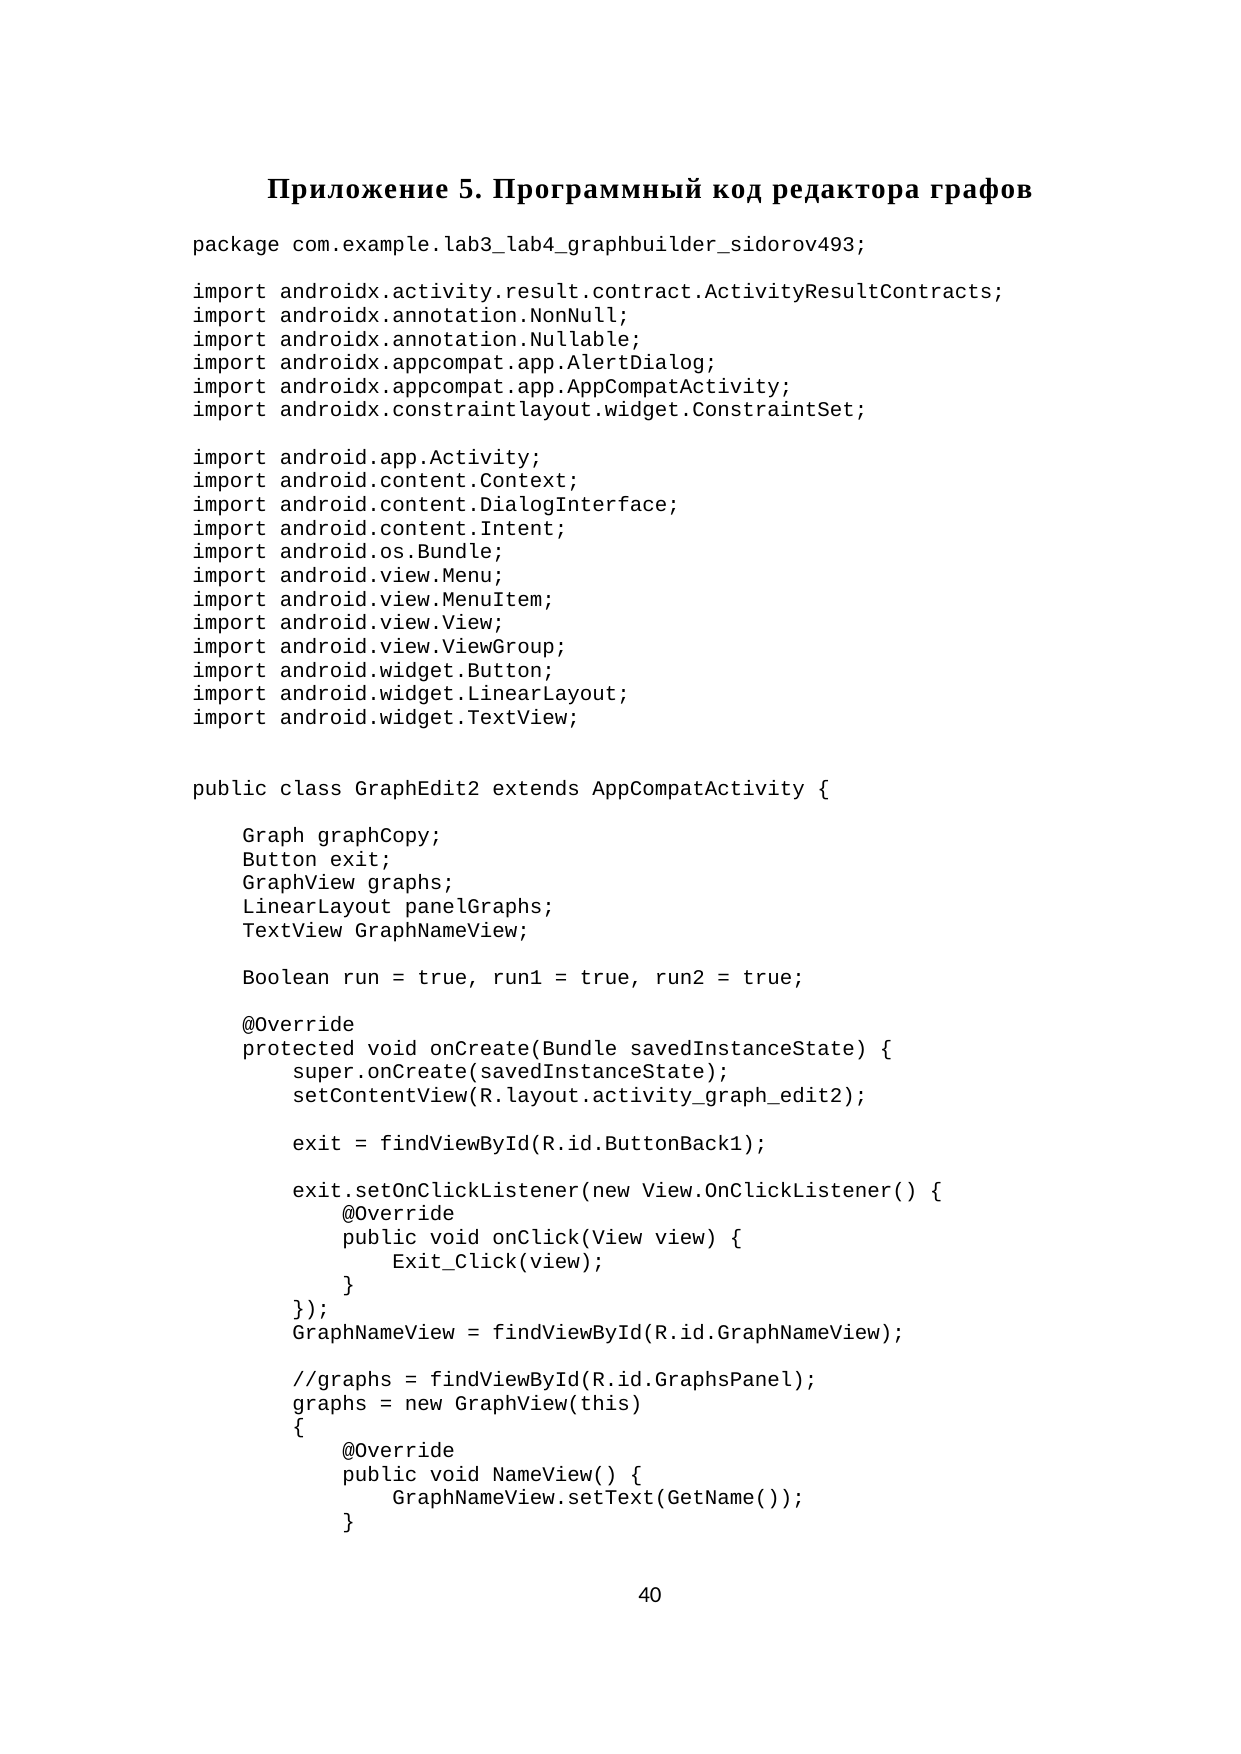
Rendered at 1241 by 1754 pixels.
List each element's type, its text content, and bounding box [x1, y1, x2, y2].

text import android.content.Intent; [118, 518, 1181, 541]
text import androidx.appcompat.app.AppCompatActivity; [118, 376, 1181, 399]
text Graph graphCopy; [118, 825, 1181, 849]
text setContentView(R.layout.activity_graph_edit2); [118, 1085, 1181, 1109]
text import android.widget.Button; [118, 659, 1181, 683]
text import androidx.annotation.NonNull; [118, 305, 1181, 328]
text import androidx.activity.result.contract.ActivityResultContracts; [118, 281, 1181, 305]
text import androidx.annotation.Nullable; [118, 328, 1181, 352]
text @Override [118, 1014, 1181, 1038]
text import androidx.constraintlayout.widget.ConstraintSet; [118, 399, 1181, 423]
text import android.os.Bundle; [118, 541, 1181, 565]
text import android.app.Activity; [118, 447, 1181, 470]
text @Override [118, 1440, 1181, 1463]
text graphs = new GraphView(this) [118, 1393, 1181, 1416]
text package com.example.lab3_lab4_graphbuilder_sidorov493; [118, 234, 1181, 258]
text import android.content.Context; [118, 470, 1181, 494]
text exit = findViewById(R.id.ButtonBack1); [118, 1132, 1181, 1156]
text }); [118, 1298, 1181, 1322]
text Exit_Click(view); [118, 1251, 1181, 1274]
text protected void onCreate(Bundle savedInstanceState) { [118, 1038, 1181, 1062]
text import android.view.Menu; [118, 565, 1181, 589]
text import android.widget.TextView; [118, 707, 1181, 731]
text import android.view.MenuItem; [118, 589, 1181, 612]
text GraphView graphs; [118, 872, 1181, 896]
text public void onClick(View view) { [118, 1227, 1181, 1251]
text import androidx.appcompat.app.AlertDialog; [118, 352, 1181, 376]
text //graphs = findViewById(R.id.GraphsPanel); [118, 1369, 1181, 1393]
text GraphNameView.setText(GetName()); [118, 1487, 1181, 1511]
text } [118, 1511, 1181, 1534]
text super.onCreate(savedInstanceState); [118, 1062, 1181, 1085]
text TextView GraphNameView; [118, 920, 1181, 943]
text import android.view.View; [118, 612, 1181, 636]
text } [118, 1274, 1181, 1298]
text GraphNameView = findViewById(R.id.GraphNameView); [118, 1322, 1181, 1345]
text Boolean run = true, run1 = true, run2 = true; [118, 967, 1181, 991]
text public void NameView() { [118, 1463, 1181, 1487]
text Приложение 5. Программный код редактора графов [118, 171, 1181, 205]
text { [118, 1416, 1181, 1440]
text LinearLayout panelGraphs; [118, 896, 1181, 920]
text @Override [118, 1203, 1181, 1227]
text exit.setOnClickListener(new View.OnClickListener() { [118, 1180, 1181, 1203]
text Button exit; [118, 849, 1181, 872]
text public class GraphEdit2 extends AppCompatActivity { [118, 778, 1181, 801]
text import android.view.ViewGroup; [118, 636, 1181, 659]
text import android.widget.LinearLayout; [118, 683, 1181, 707]
text import android.content.DialogInterface; [118, 494, 1181, 518]
